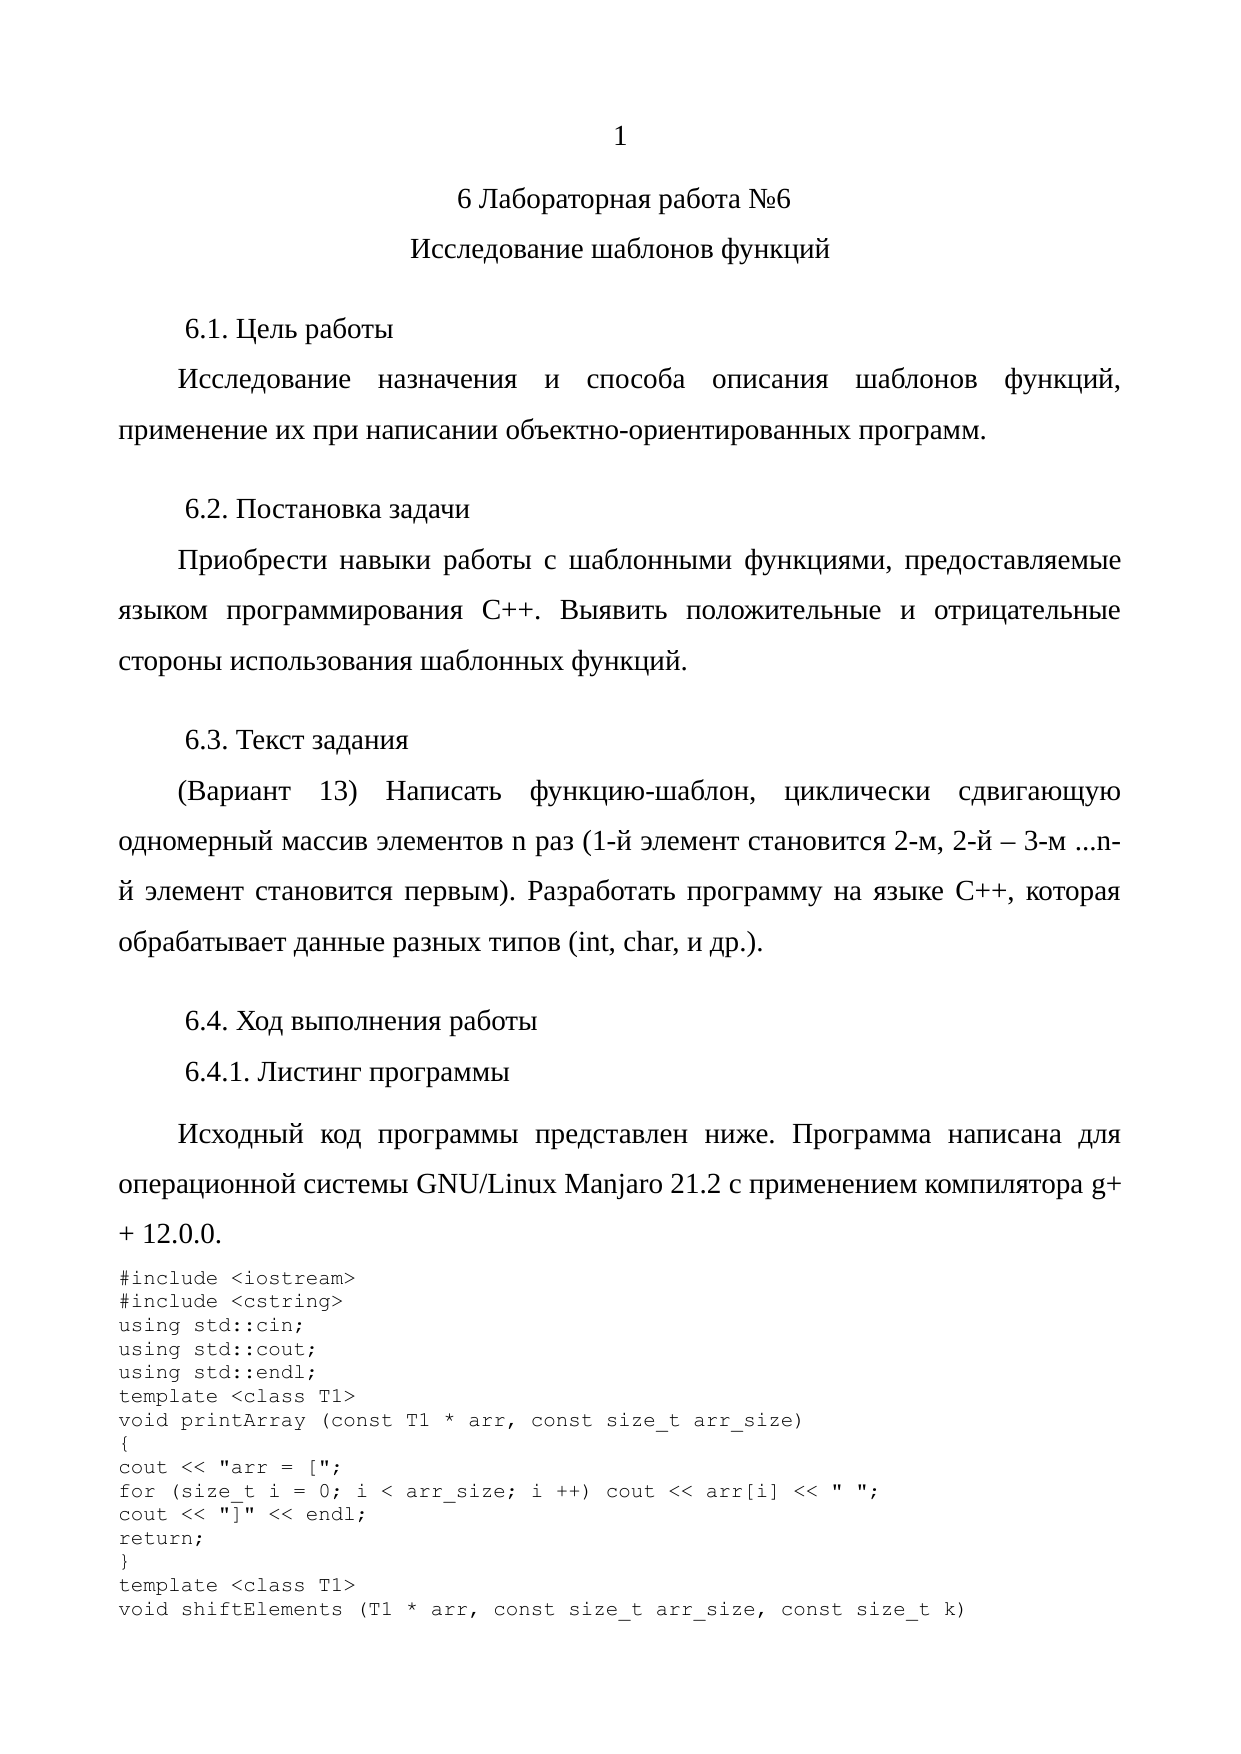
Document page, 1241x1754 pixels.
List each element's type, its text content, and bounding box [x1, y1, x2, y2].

subtitle Цель работы [118, 311, 1122, 345]
text (Вариант 13) Написать функцию-шаблон, циклически сдвигающую одномерный массив элементов n раз (1-й элемент становится 2-м, 2-й – 3-м ...n-й элемент становится первым). Разработать программу на языке C++, которая обрабатывает данные разных типов (int, char, и др.). [118, 773, 1122, 957]
text cout << "arr = ["; [118, 1456, 1122, 1479]
text } [118, 1551, 1122, 1574]
title Исследование шаблонов функций [118, 231, 1122, 265]
text #include <cstring> [118, 1290, 1122, 1314]
text template <class T1> [118, 1385, 1122, 1409]
subtitle Листинг программы [118, 1054, 1122, 1087]
text return; [118, 1527, 1122, 1551]
subtitle Лабораторная работа №6 [118, 181, 1122, 215]
subtitle Текст задания [118, 722, 1122, 756]
text using std::endl; [118, 1361, 1122, 1385]
text #include <iostream> [118, 1267, 1122, 1290]
text Исследование назначения и способа описания шаблонов функций, применение их при написании объектно-ориентированных программ. [118, 362, 1122, 445]
text for (size_t i = 0; i < arr_size; i ++) cout << arr[i] << " "; [118, 1479, 1122, 1503]
text { [118, 1432, 1122, 1456]
text cout << "]" << endl; [118, 1503, 1122, 1527]
subtitle Ход выполнения работы [118, 1003, 1122, 1037]
text Исходный код программы представлен ниже. Программа написана для операционной системы GNU/Linux Manjaro 21.2 с применением компилятора g++ 12.0.0. [118, 1116, 1122, 1250]
text template <class T1> [118, 1574, 1122, 1598]
text Приобрести навыки работы с шаблонными функциями, предоставляемые языком программирования C++. Выявить положительные и отрицательные стороны использования шаблонных функций. [118, 542, 1122, 676]
text using std::cin; [118, 1314, 1122, 1338]
text using std::cout; [118, 1338, 1122, 1361]
text void shiftElements (T1 * arr, const size_t arr_size, const size_t k) [118, 1598, 1122, 1621]
subtitle Постановка задачи [118, 492, 1122, 525]
text void printArray (const T1 * arr, const size_t arr_size) [118, 1409, 1122, 1432]
